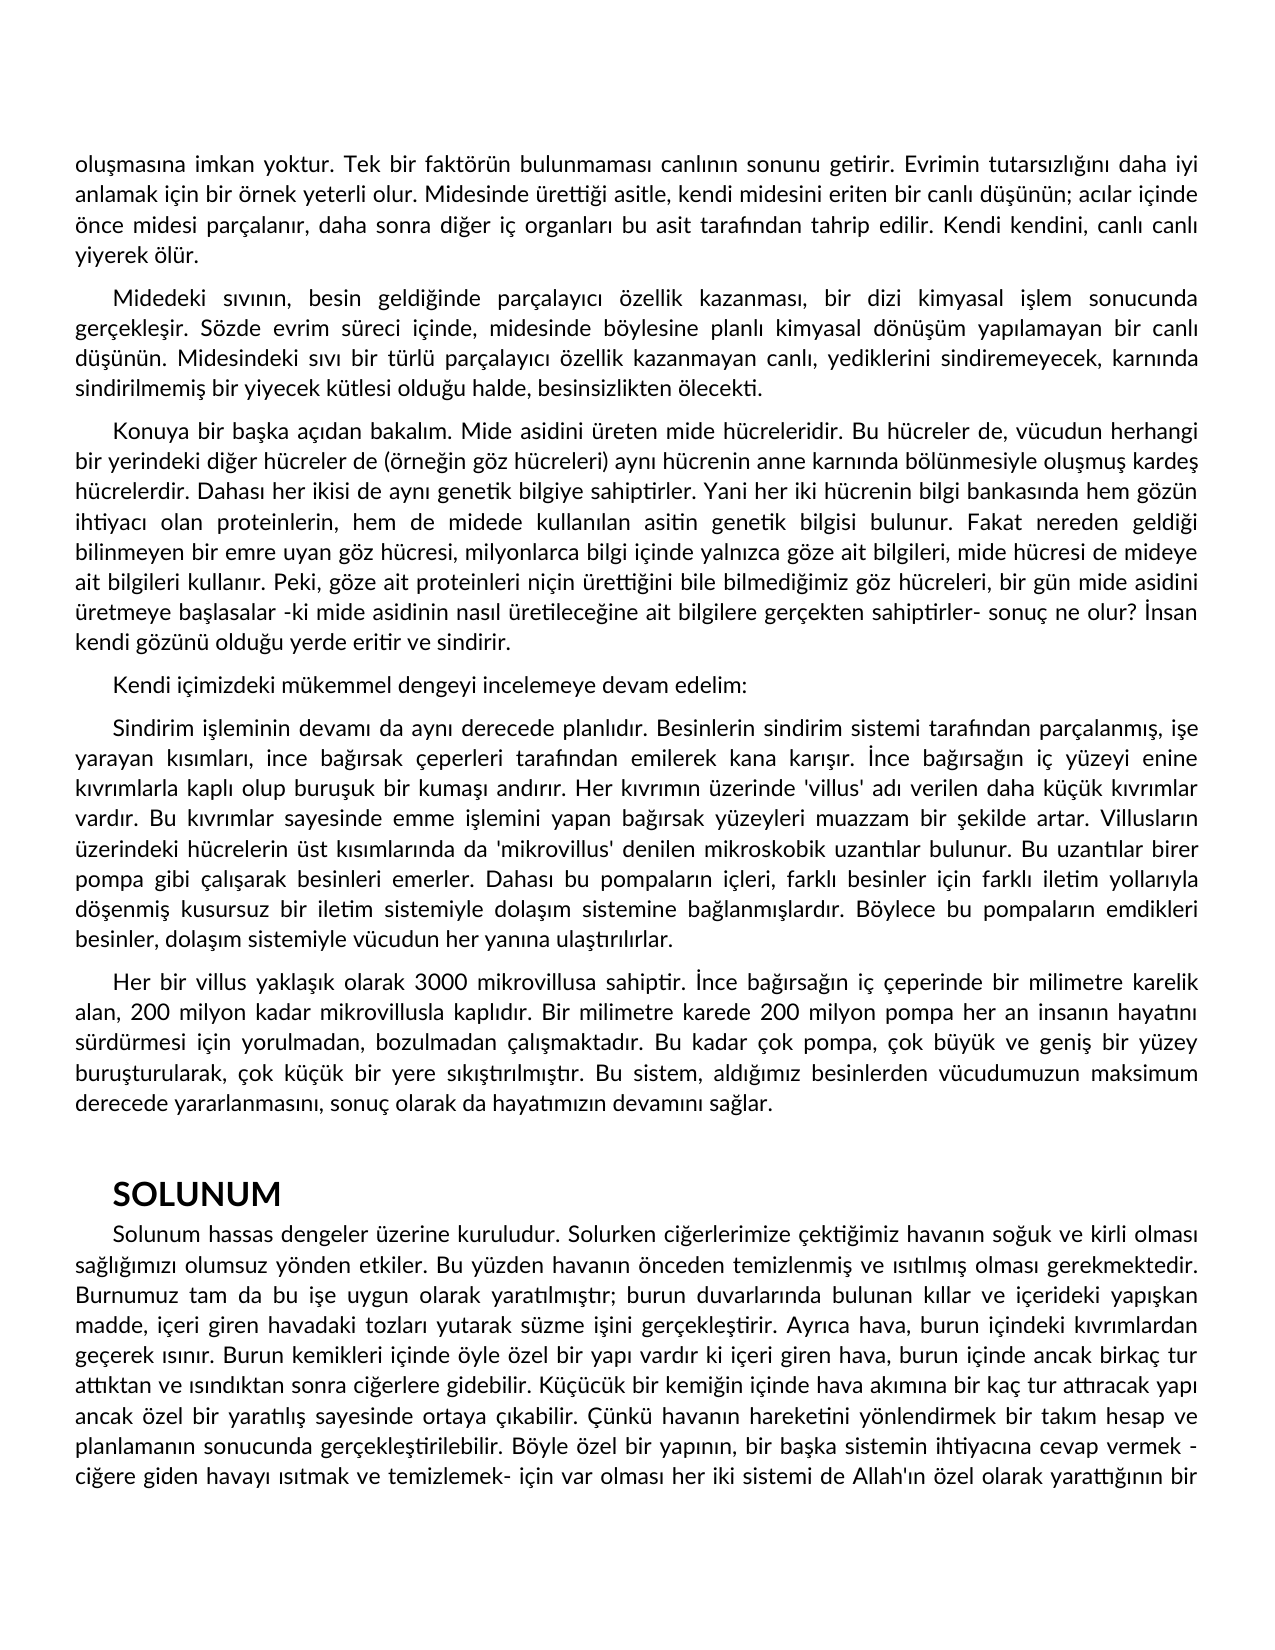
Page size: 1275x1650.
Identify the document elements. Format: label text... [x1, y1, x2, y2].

text Kendi içimizdeki mükemmel dengeyi incelemeye devam edelim: [75, 671, 1200, 698]
text Her bir villus yaklaşık olarak 3000 mikrovillusa sahiptir. İnce bağırsağın iç çeperinde bir milimetre karelik alan, 200 milyon kadar mikrovillusla kaplıdır. Bir milimetre karede 200 milyon pompa her an insanın hayatını sürdürmesi için yorulmadan, bozulmadan çalışmaktadır. Bu kadar çok pompa, çok büyük ve geniş bir yüzey buruşturularak, çok küçük bir yere sıkıştırılmıştır. Bu sistem, aldığımız besinlerden vücudumuzun maksimum derecede yararlanmasını, sonuç olarak da hayatımızın devamını sağlar. [75, 968, 1200, 1116]
text Midedeki sıvının, besin geldiğinde parçalayıcı özellik kazanması, bir dizi kimyasal işlem sonucunda gerçekleşir. Sözde evrim süreci içinde, midesinde böylesine planlı kimyasal dönüşüm yapılamayan bir canlı düşünün. Midesindeki sıvı bir türlü parçalayıcı özellik kazanmayan canlı, yediklerini sindiremeyecek, karnında sindirilmemiş bir yiyecek kütlesi olduğu halde, besinsizlikten ölecekti. [75, 283, 1200, 401]
text oluşmasına imkan yoktur. Tek bir faktörün bulunmaması canlının sonunu getirir. Evrimin tutarsızlığını daha iyi anlamak için bir örnek yeterli olur. Midesinde ürettiği asitle, kendi midesini eriten bir canlı düşünün; acılar içinde önce midesi parçalanır, daha sonra diğer iç organları bu asit tarafından tahrip edilir. Kendi kendini, canlı canlı yiyerek ölür. [75, 150, 1200, 268]
text Konuya bir başka açıdan bakalım. Mide asidini üreten mide hücreleridir. Bu hücreler de, vücudun herhangi bir yerindeki diğer hücreler de (örneğin göz hücreleri) aynı hücrenin anne karnında bölünmesiyle oluşmuş kardeş hücrelerdir. Dahası her ikisi de aynı genetik bilgiye sahiptirler. Yani her iki hücrenin bilgi bankasında hem gözün ihtiyacı olan proteinlerin, hem de midede kullanılan asitin genetik bilgisi bulunur. Fakat nereden geldiği bilinmeyen bir emre uyan göz hücresi, milyonlarca bilgi içinde yalnızca göze ait bilgileri, mide hücresi de mideye ait bilgileri kullanır. Peki, göze ait proteinleri niçin ürettiğini bile bilmediğimiz göz hücreleri, bir gün mide asidini üretmeye başlasalar -ki mide asidinin nasıl üretileceğine ait bilgilere gerçekten sahiptirler- sonuç ne olur? İnsan kendi gözünü olduğu yerde eritir ve sindirir. [75, 417, 1200, 656]
subtitle SOLUNUM [112, 1174, 1200, 1214]
text Sindirim işleminin devamı da aynı derecede planlıdır. Besinlerin sindirim sistemi tarafından parçalanmış, işe yarayan kısımları, ince bağırsak çeperleri tarafından emilerek kana karışır. İnce bağırsağın iç yüzeyi enine kıvrımlarla kaplı olup buruşuk bir kumaşı andırır. Her kıvrımın üzerinde 'villus' adı verilen daha küçük kıvrımlar vardır. Bu kıvrımlar sayesinde emme işlemini yapan bağırsak yüzeyleri muazzam bir şekilde artar. Villusların üzerindeki hücrelerin üst kısımlarında da 'mikrovillus' denilen mikroskobik uzantılar bulunur. Bu uzantılar birer pompa gibi çalışarak besinleri emerler. Dahası bu pompaların içleri, farklı besinler için farklı iletim yollarıyla döşenmiş kusursuz bir iletim sistemiyle dolaşım sistemine bağlanmışlardır. Böylece bu pompaların emdikleri besinler, dolaşım sistemiyle vücudun her yanına ulaştırılırlar. [75, 713, 1200, 952]
text Solunum hassas dengeler üzerine kuruludur. Solurken ciğerlerimize çektiğimiz havanın soğuk ve kirli olması sağlığımızı olumsuz yönden etkiler. Bu yüzden havanın önceden temizlenmiş ve ısıtılmış olması gerekmektedir. Burnumuz tam da bu işe uygun olarak yaratılmıştır; burun duvarlarında bulunan kıllar ve içerideki yapışkan madde, içeri giren havadaki tozları yutarak süzme işini gerçekleştirir. Ayrıca hava, burun içindeki kıvrımlardan geçerek ısınır. Burun kemikleri içinde öyle özel bir yapı vardır ki içeri giren hava, burun içinde ancak birkaç tur attıktan ve ısındıktan sonra ciğerlere gidebilir. Küçücük bir kemiğin içinde hava akımına bir kaç tur attıracak yapı ancak özel bir yaratılış sayesinde ortaya çıkabilir. Çünkü havanın hareketini yönlendirmek bir takım hesap ve planlamanın sonucunda gerçekleştirilebilir. Böyle özel bir yapının, bir başka sistemin ihtiyacına cevap vermek -ciğere giden havayı ısıtmak ve temizlemek- için var olması her iki sistemi de Allah'ın özel olarak yarattığının bir [75, 1220, 1200, 1489]
